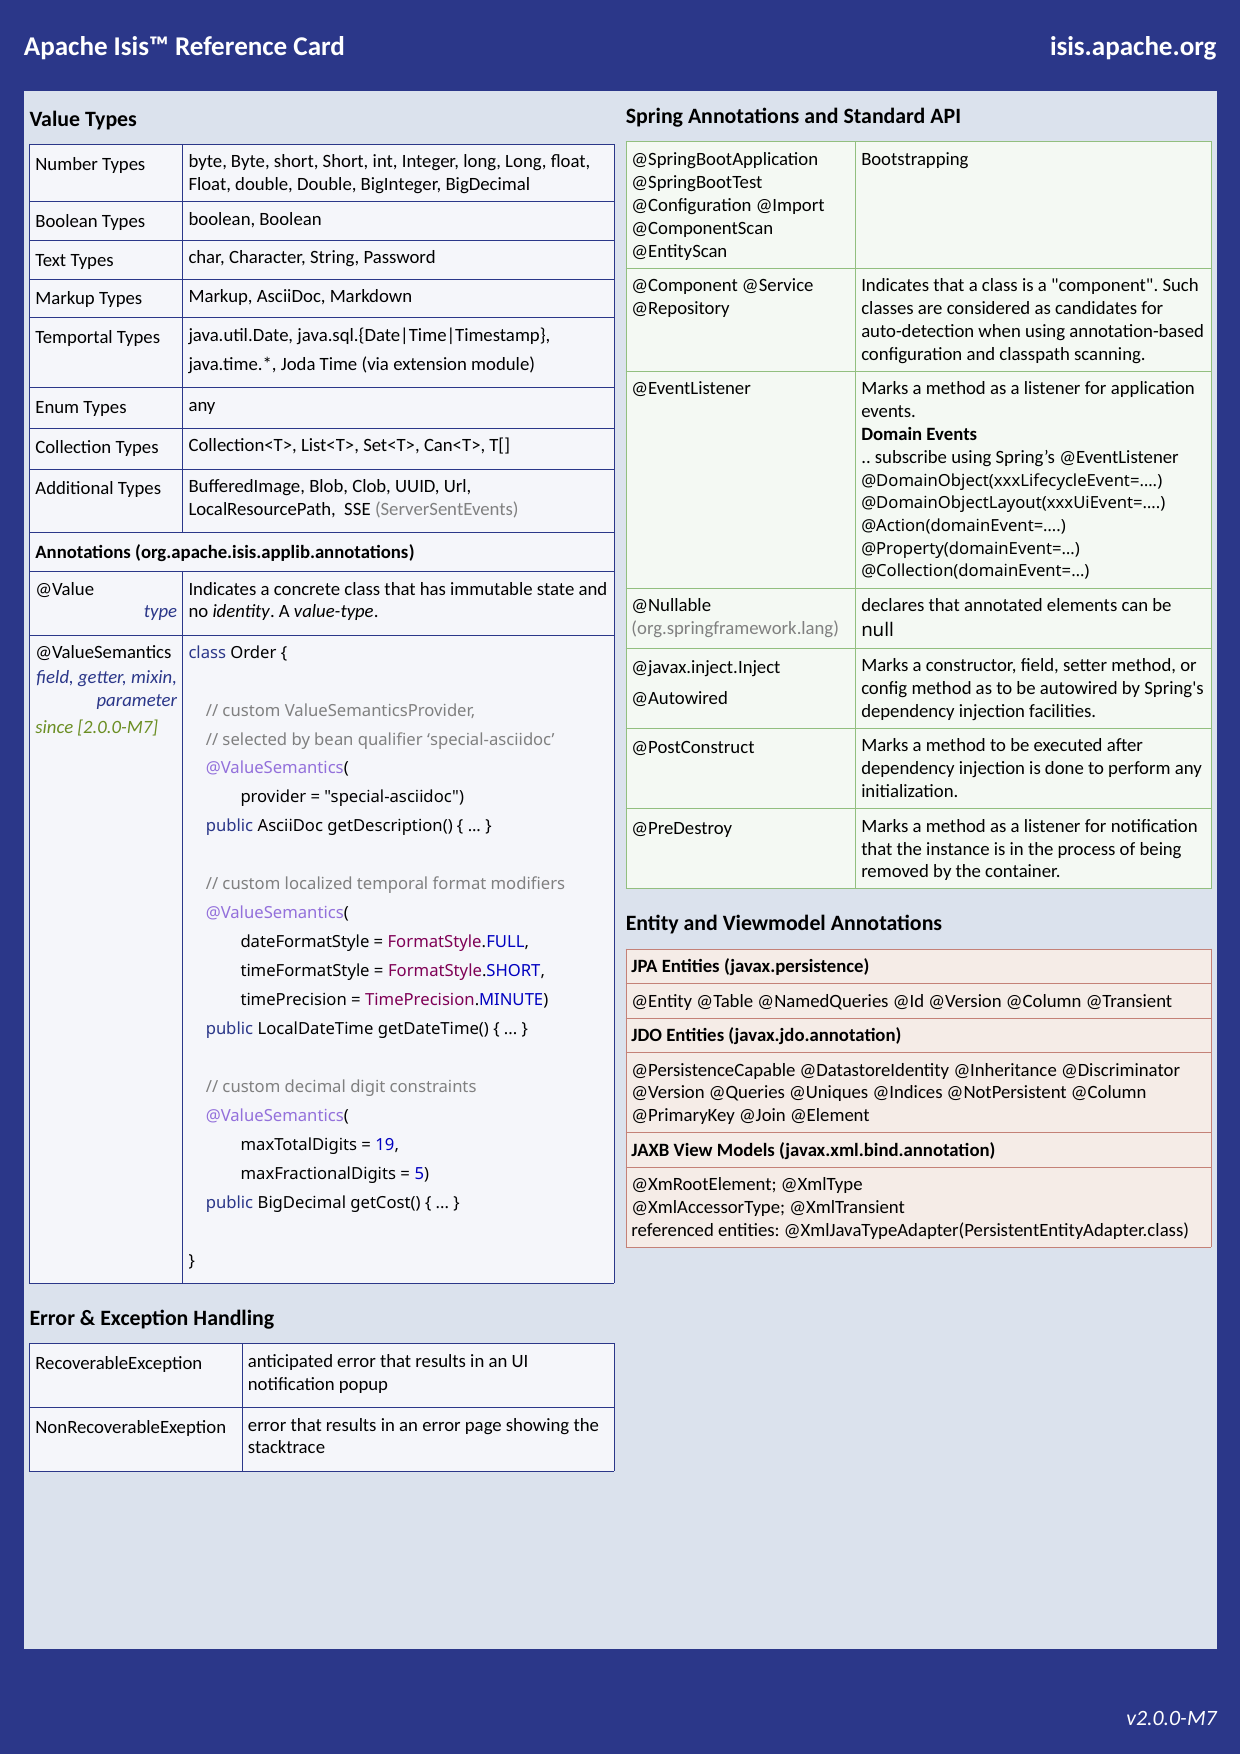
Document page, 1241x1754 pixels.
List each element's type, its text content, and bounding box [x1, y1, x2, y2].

table_cell Collection Types [30, 429, 182, 468]
table_cell Markup Types [30, 280, 182, 317]
table_cell Collection<T>, List<T>, Set<T>, Can<T>, T[] [183, 429, 614, 468]
table_cell Temportal Types [30, 318, 182, 387]
table_cell Marks a method as a listener for application events. Domain Events .. subscribe using Spring’s @EventListener @DomainObject(xxxLifecycleEvent=….) @DomainObjectLayout(xxxUiEvent=….) @Action(domainEvent=….) @Property(domainEvent=…) @Collection(domainEvent=…) [856, 372, 1211, 587]
table_cell declares that annotated elements can be null [856, 589, 1211, 647]
table_cell java.util.Date, java.sql.{Date|Time|Timestamp}, java.time.*, Joda Time (via extension module) [183, 318, 614, 387]
table_header Spring Annotations and Standard API Entity and Viewmodel Annotations [620, 91, 1217, 1649]
table_cell @Nullable (org.springframework.lang) [627, 589, 855, 647]
table_cell @PostConstruct [627, 729, 855, 808]
table_cell Boolean Types [30, 202, 182, 240]
table_cell BufferedImage, Blob, Clob, UUID, Url, LocalResourcePath, SSE (ServerSentEvents) [183, 470, 614, 532]
table_cell @XmRootElement; @XmlType @XmlAccessorType; @XmlTransient referenced entities: @XmlJavaTypeAdapter(PersistentEntityAdapter.class) [627, 1168, 1211, 1247]
table_header byte, Byte, short, Short, int, Integer, long, Long, float, Float, double, Double, BigInteger, BigDecimal [183, 145, 614, 201]
table_cell Indicates that a class is a "component". Such classes are considered as candidates for auto-detection when using annotation-based configuration and classpath scanning. [856, 269, 1211, 371]
table_cell Enum Types [30, 388, 182, 428]
table_cell Markup, AsciiDoc, Markdown [183, 280, 614, 317]
table_cell Marks a method to be executed after dependency injection is done to perform any initialization. [856, 729, 1211, 808]
table_cell Annotations (org.apache.isis.applib.annotations) [30, 533, 614, 571]
table_cell Text Types [30, 241, 182, 278]
table_cell @Value type [30, 572, 182, 634]
table_cell Marks a constructor, field, setter method, or config method as to be autowired by Spring's dependency injection facilities. [856, 649, 1211, 728]
table_cell Additional Types [30, 470, 182, 532]
table_cell boolean, Boolean [183, 202, 614, 240]
table_header Bootstrapping [856, 142, 1211, 267]
table_header @SpringBootApplication @SpringBootTest @Configuration @Import @ComponentScan @EntityScan [627, 142, 855, 267]
table_cell NonRecoverableExeption [30, 1408, 242, 1471]
table_cell JAXB View Models (javax.xml.bind.annotation) [627, 1133, 1211, 1167]
table_cell Indicates a concrete class that has immutable state and no identity. A value-type. [183, 572, 614, 634]
table_header Number Types [30, 145, 182, 201]
table_cell class Order { // custom ValueSemanticsProvider, // selected by bean qualifier ‘special-asciidoc’ @ValueSemantics( provider = "special-asciidoc") public AsciiDoc getDescription() { ... } // custom localized temporal format modifiers @ValueSemantics( dateFormatStyle = FormatStyle.FULL, timeFormatStyle = FormatStyle.SHORT, timePrecision = TimePrecision.MINUTE) public LocalDateTime getDateTime() { ... } // custom decimal digit constraints @ValueSemantics( maxTotalDigits = 19, maxFractionalDigits = 5) public BigDecimal getCost() { ... } } [183, 636, 614, 1283]
table_cell @Component @Service @Repository [627, 269, 855, 371]
table_cell error that results in an error page showing the stacktrace [243, 1408, 614, 1471]
table_cell @PersistenceCapable @DatastoreIdentity @Inheritance @Discriminator @Version @Queries @Uniques @Indices @NotPersistent @Column @PrimaryKey @Join @Element [627, 1053, 1211, 1132]
table_cell Marks a method as a listener for notification that the instance is in the process of being removed by the container. [856, 809, 1211, 888]
table_header RecoverableException [30, 1344, 242, 1407]
table_cell any [183, 388, 614, 428]
table_cell @PreDestroy [627, 809, 855, 888]
table_header Value Types Error & Exception Handling [24, 91, 620, 1649]
table_cell @Entity @Table @NamedQueries @Id @Version @Column @Transient [627, 984, 1211, 1017]
table_header anticipated error that results in an UI notification popup [243, 1344, 614, 1407]
table_cell @javax.inject.Inject @Autowired [627, 649, 855, 728]
table_cell JDO Entities (javax.jdo.annotation) [627, 1019, 1211, 1052]
table_cell char, Character, String, Password [183, 241, 614, 278]
table_cell @EventListener [627, 372, 855, 587]
table_header JPA Entities (javax.persistence) [627, 950, 1211, 983]
table_cell @ValueSemantics field, getter, mixin, parameter since [2.0.0-M7] [30, 636, 182, 1283]
